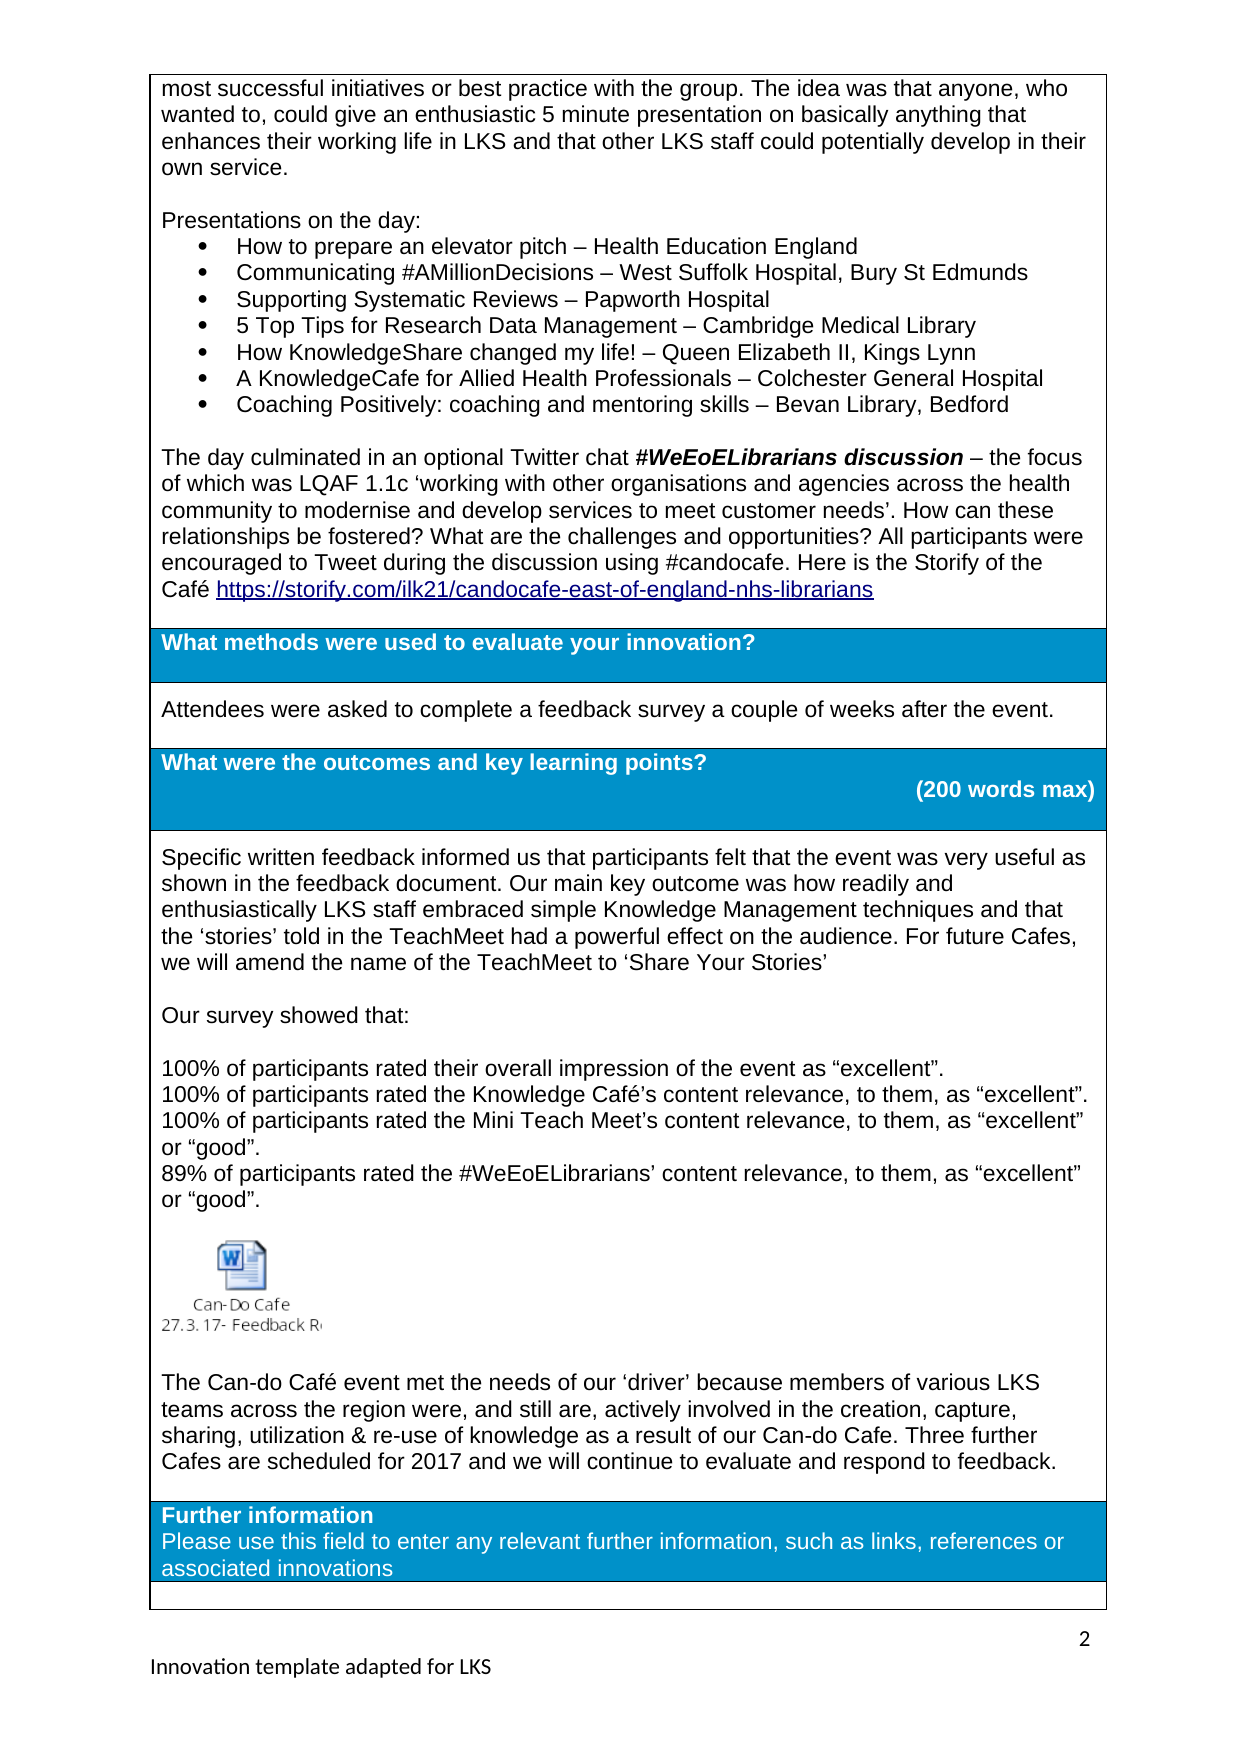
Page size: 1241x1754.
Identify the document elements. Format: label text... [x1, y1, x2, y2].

table_cell [151, 1582, 1106, 1608]
table_cell Specific written feedback informed us that participants felt that the event was very useful as shown in the feedback document. Our main key outcome was how readily and enthusiastically LKS staff embraced simple Knowledge Management techniques and that the ‘stories’ told in the TeachMeet had a powerful effect on the audience. For future Cafes, we will amend the name of the TeachMeet to ‘Share Your Stories’ Our survey showed that: 100% of participants rated their overall impression of the event as “excellent”. 100% of participants rated the Knowledge Café’s content relevance, to them, as “excellent”. 100% of participants rated the Mini Teach Meet’s content relevance, to them, as “excellent” or “good”. 89% of participants rated the #WeEoELibrarians’ content relevance, to them, as “excellent” or “good”. The Can-do Café event met the needs of our ‘driver’ because members of various LKS teams across the region were, and still are, actively involved in the creation, capture, sharing, utilization & re-use of knowledge as a result of our Can-do Cafe. Three further Cafes are scheduled for 2017 and we will continue to evaluate and respond to feedback. [151, 831, 1106, 1501]
table_cell Attendees were asked to complete a feedback survey a couple of weeks after the event. [151, 683, 1106, 748]
table_cell What methods were used to evaluate your innovation? [151, 629, 1106, 682]
table_cell What were the outcomes and key learning points? (200 words max) [151, 749, 1106, 830]
table_cell Further information Please use this field to enter any relevant further information, such as links, references or associated innovations [151, 1502, 1106, 1581]
table_cell most successful initiatives or best practice with the group. The idea was that anyone, who wanted to, could give an enthusiastic 5 minute presentation on basically anything that enhances their working life in LKS and that other LKS staff could potentially develop in their own service. Presentations on the day: How to prepare an elevator pitch – Health Education England Communicating #AMillionDecisions – West Suffolk Hospital, Bury St Edmunds Supporting Systematic Reviews – Papworth Hospital 5 Top Tips for Research Data Management – Cambridge Medical Library How KnowledgeShare changed my life! – Queen Elizabeth II, Kings Lynn A KnowledgeCafe for Allied Health Professionals – Colchester General Hospital Coaching Positively: coaching and mentoring skills – Bevan Library, Bedford The day culminated in an optional Twitter chat #WeEoELibrarians discussion – the focus of which was LQAF 1.1c ‘working with other organisations and agencies across the health community to modernise and develop services to meet customer needs’. How can these relationships be fostered? What are the challenges and opportunities? All participants were encouraged to Tweet during the discussion using #candocafe. Here is the Storify of the Café https://storify.com/ilk21/candocafe-east-of-england-nhs-librarians [151, 75, 1106, 628]
